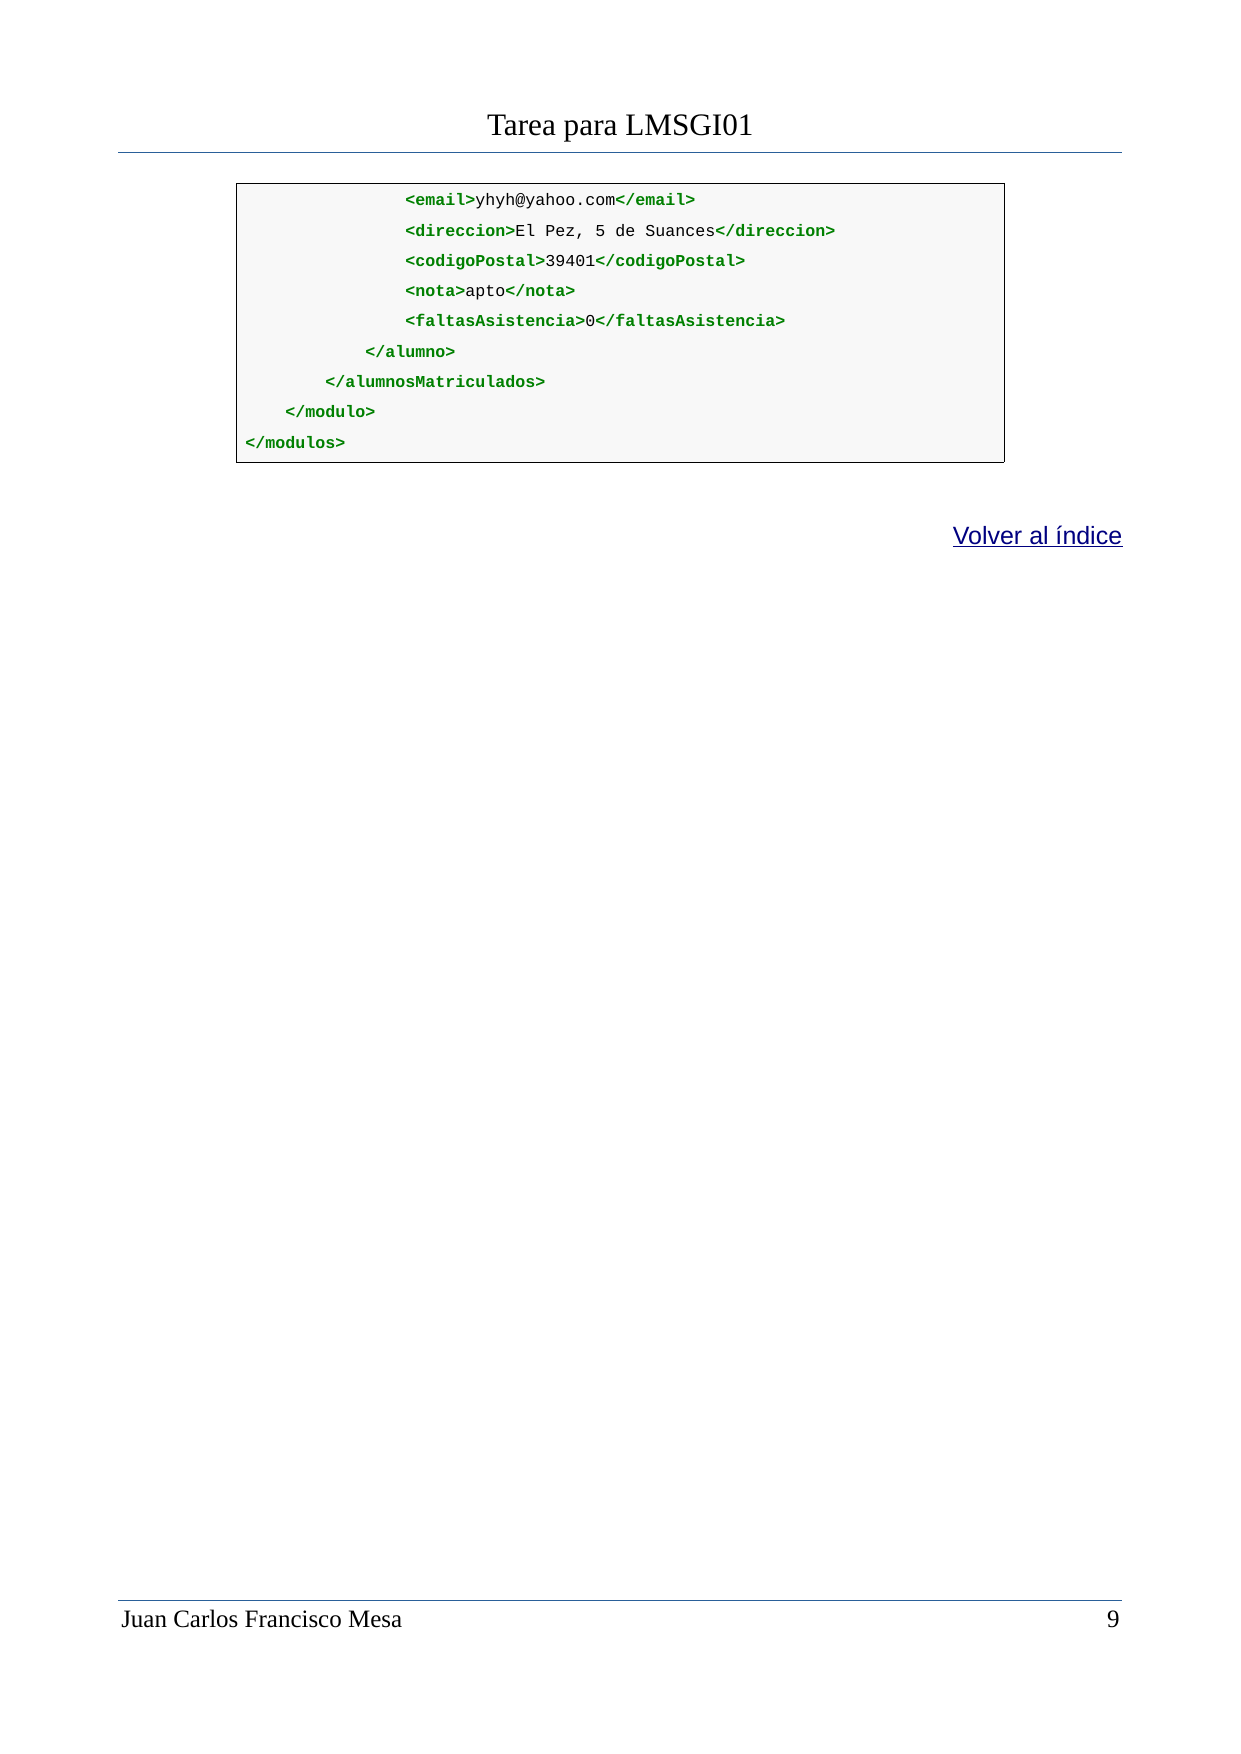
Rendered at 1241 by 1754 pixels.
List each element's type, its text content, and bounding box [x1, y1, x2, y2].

text Volver al índice [118, 521, 1122, 550]
text </alumno> [237, 334, 1004, 362]
text <nota>apto</nota> [237, 274, 1004, 302]
text </alumnosMatriculados> [237, 365, 1004, 392]
text <faltasAsistencia>0</faltasAsistencia> [237, 304, 1004, 332]
text <direccion>El Pez, 5 de Suances</direccion> [237, 213, 1004, 241]
text <codigoPostal>39401</codigoPostal> [237, 243, 1004, 271]
text <email>yhyh@yahoo.com</email> [237, 184, 1004, 211]
text </modulos> [237, 425, 1004, 462]
text </modulo> [237, 395, 1004, 423]
